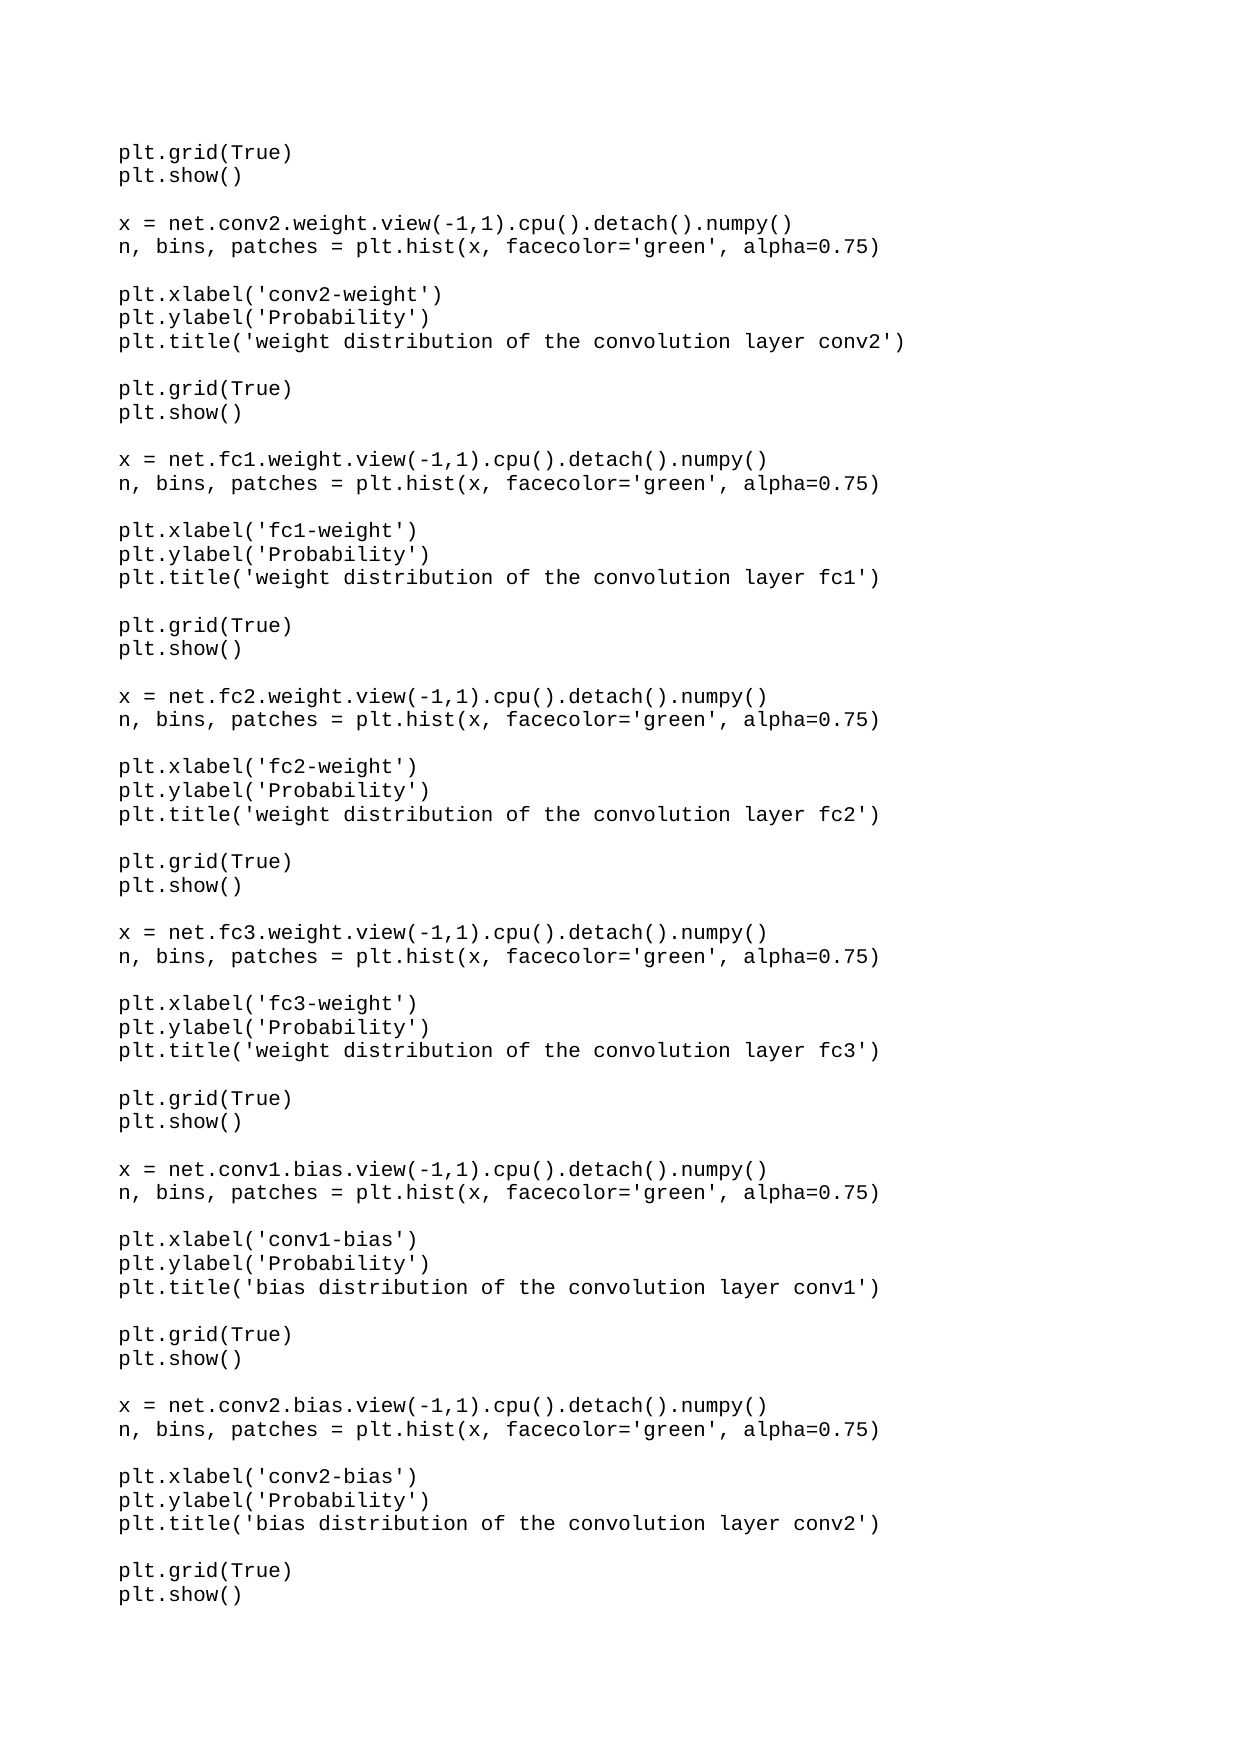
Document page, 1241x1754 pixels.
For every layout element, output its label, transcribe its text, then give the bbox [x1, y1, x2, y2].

text n, bins, patches = plt.hist(x, facecolor='green', alpha=0.75) [118, 709, 1122, 733]
text plt.show() [118, 1111, 1122, 1135]
text plt.grid(True) [118, 142, 1122, 165]
text plt.show() [118, 402, 1122, 426]
text ​ [118, 426, 1122, 449]
text plt.title('weight distribution of the convolution layer fc1') [118, 567, 1122, 591]
text ​ [118, 1206, 1122, 1229]
text plt.ylabel('Probability') [118, 1489, 1122, 1513]
text ​ [118, 733, 1122, 757]
text x = net.fc1.weight.view(-1,1).cpu().detach().numpy() [118, 449, 1122, 473]
text ​ [118, 260, 1122, 284]
text plt.xlabel('conv2-weight') [118, 284, 1122, 307]
text x = net.conv2.bias.view(-1,1).cpu().detach().numpy() [118, 1395, 1122, 1419]
text plt.xlabel('fc2-weight') [118, 757, 1122, 780]
text n, bins, patches = plt.hist(x, facecolor='green', alpha=0.75) [118, 1182, 1122, 1206]
text plt.ylabel('Probability') [118, 307, 1122, 331]
text plt.ylabel('Probability') [118, 1253, 1122, 1277]
text ​ [118, 1442, 1122, 1466]
text plt.show() [118, 1584, 1122, 1608]
text x = net.conv1.bias.view(-1,1).cpu().detach().numpy() [118, 1158, 1122, 1182]
text ​ [118, 1064, 1122, 1088]
text plt.show() [118, 638, 1122, 662]
text ​ [118, 662, 1122, 686]
text plt.title('weight distribution of the convolution layer conv2') [118, 331, 1122, 354]
text ​ [118, 827, 1122, 851]
text plt.title('bias distribution of the convolution layer conv1') [118, 1277, 1122, 1300]
text plt.title('weight distribution of the convolution layer fc3') [118, 1040, 1122, 1064]
text ​ [118, 1300, 1122, 1324]
text plt.ylabel('Probability') [118, 780, 1122, 804]
text plt.xlabel('conv1-bias') [118, 1229, 1122, 1253]
text plt.xlabel('fc3-weight') [118, 993, 1122, 1017]
text ​ [118, 1371, 1122, 1395]
text ​ [118, 969, 1122, 993]
text x = net.conv2.weight.view(-1,1).cpu().detach().numpy() [118, 213, 1122, 236]
text plt.grid(True) [118, 1561, 1122, 1584]
text plt.show() [118, 1348, 1122, 1371]
text plt.show() [118, 875, 1122, 898]
text n, bins, patches = plt.hist(x, facecolor='green', alpha=0.75) [118, 1419, 1122, 1442]
text plt.grid(True) [118, 1088, 1122, 1111]
text plt.title('bias distribution of the convolution layer conv2') [118, 1513, 1122, 1537]
text plt.ylabel('Probability') [118, 1017, 1122, 1040]
text ​ [118, 354, 1122, 378]
text plt.show() [118, 165, 1122, 189]
text ​ [118, 898, 1122, 922]
text plt.grid(True) [118, 1324, 1122, 1348]
text plt.xlabel('conv2-bias') [118, 1466, 1122, 1489]
text plt.grid(True) [118, 378, 1122, 402]
text ​ [118, 189, 1122, 213]
text n, bins, patches = plt.hist(x, facecolor='green', alpha=0.75) [118, 946, 1122, 969]
text plt.xlabel('fc1-weight') [118, 520, 1122, 544]
text plt.grid(True) [118, 615, 1122, 638]
text ​ [118, 496, 1122, 520]
text plt.title('weight distribution of the convolution layer fc2') [118, 804, 1122, 827]
text plt.ylabel('Probability') [118, 544, 1122, 567]
text ​ [118, 1608, 1122, 1631]
text plt.grid(True) [118, 851, 1122, 875]
text x = net.fc2.weight.view(-1,1).cpu().detach().numpy() [118, 686, 1122, 709]
text ​ [118, 1537, 1122, 1561]
text ​ [118, 118, 1122, 142]
text x = net.fc3.weight.view(-1,1).cpu().detach().numpy() [118, 922, 1122, 946]
text ​ [118, 591, 1122, 615]
text n, bins, patches = plt.hist(x, facecolor='green', alpha=0.75) [118, 236, 1122, 260]
text n, bins, patches = plt.hist(x, facecolor='green', alpha=0.75) [118, 473, 1122, 496]
text ​ [118, 1135, 1122, 1158]
